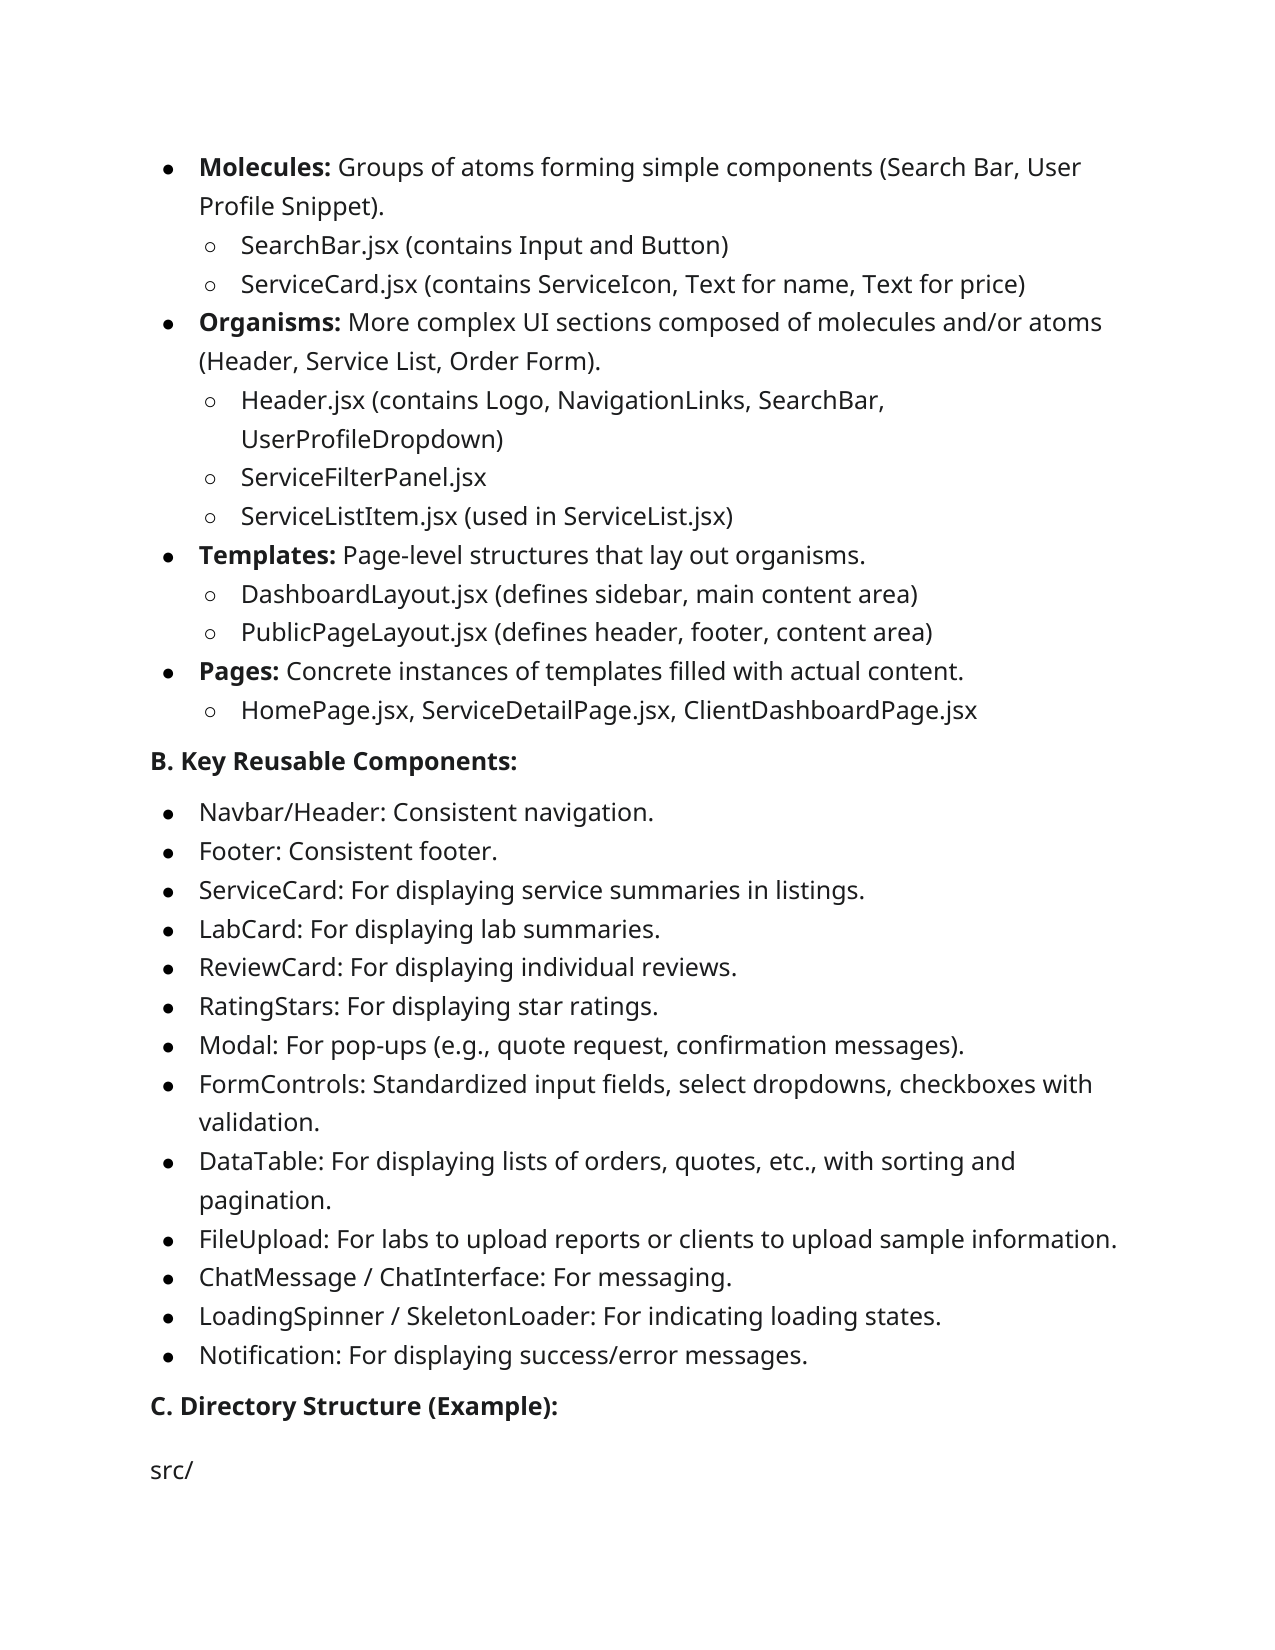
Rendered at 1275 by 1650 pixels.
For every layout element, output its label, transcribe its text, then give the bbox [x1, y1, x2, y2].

list LoadingSpinner / SkeletonLoader: For indicating loading states. [161, 1299, 1125, 1333]
list Molecules: Groups of atoms forming simple components (Search Bar, User Profile Snippet). [161, 150, 1125, 223]
list ServiceCard: For displaying service summaries in listings. [161, 872, 1125, 907]
list LabCard: For displaying lab summaries. [161, 911, 1125, 945]
list ServiceCard.jsx (contains ServiceIcon, Text for name, Text for price) [203, 266, 1125, 300]
list ReviewCard: For displaying individual reviews. [161, 950, 1125, 984]
list Footer: Consistent footer. [161, 834, 1125, 868]
list FormControls: Standardized input fields, select dropdowns, checkboxes with validation. [161, 1066, 1125, 1139]
list DashboardLayout.jsx (defines sidebar, main content area) [203, 576, 1125, 610]
list Notification: For displaying success/error messages. [161, 1337, 1125, 1372]
list DataTable: For displaying lists of orders, quotes, etc., with sorting and pagination. [161, 1144, 1125, 1217]
list HomePage.jsx, ServiceDetailPage.jsx, ClientDashboardPage.jsx [203, 692, 1125, 727]
list PublicPageLayout.jsx (defines header, footer, content area) [203, 615, 1125, 649]
list Header.jsx (contains Logo, NavigationLinks, SearchBar, UserProfileDropdown) [203, 382, 1125, 455]
list SearchBar.jsx (contains Input and Button) [203, 227, 1125, 262]
list RatingStars: For displaying star ratings. [161, 989, 1125, 1023]
list Templates: Page-level structures that lay out organisms. [161, 537, 1125, 572]
list ChatMessage / ChatInterface: For messaging. [161, 1260, 1125, 1294]
text C. Directory Structure (Example): [150, 1389, 1125, 1423]
list Modal: For pop-ups (e.g., quote request, confirmation messages). [161, 1027, 1125, 1062]
text src/ [150, 1452, 1125, 1487]
text B. Key Reusable Components: [150, 744, 1125, 778]
list Organisms: More complex UI sections composed of molecules and/or atoms (Header, Service List, Order Form). [161, 305, 1125, 378]
list Navbar/Header: Consistent navigation. [161, 795, 1125, 829]
list ServiceListItem.jsx (used in ServiceList.jsx) [203, 499, 1125, 533]
list ServiceFilterPanel.jsx [203, 460, 1125, 494]
list Pages: Concrete instances of templates filled with actual content. [161, 654, 1125, 688]
list FileUpload: For labs to upload reports or clients to upload sample information. [161, 1221, 1125, 1255]
